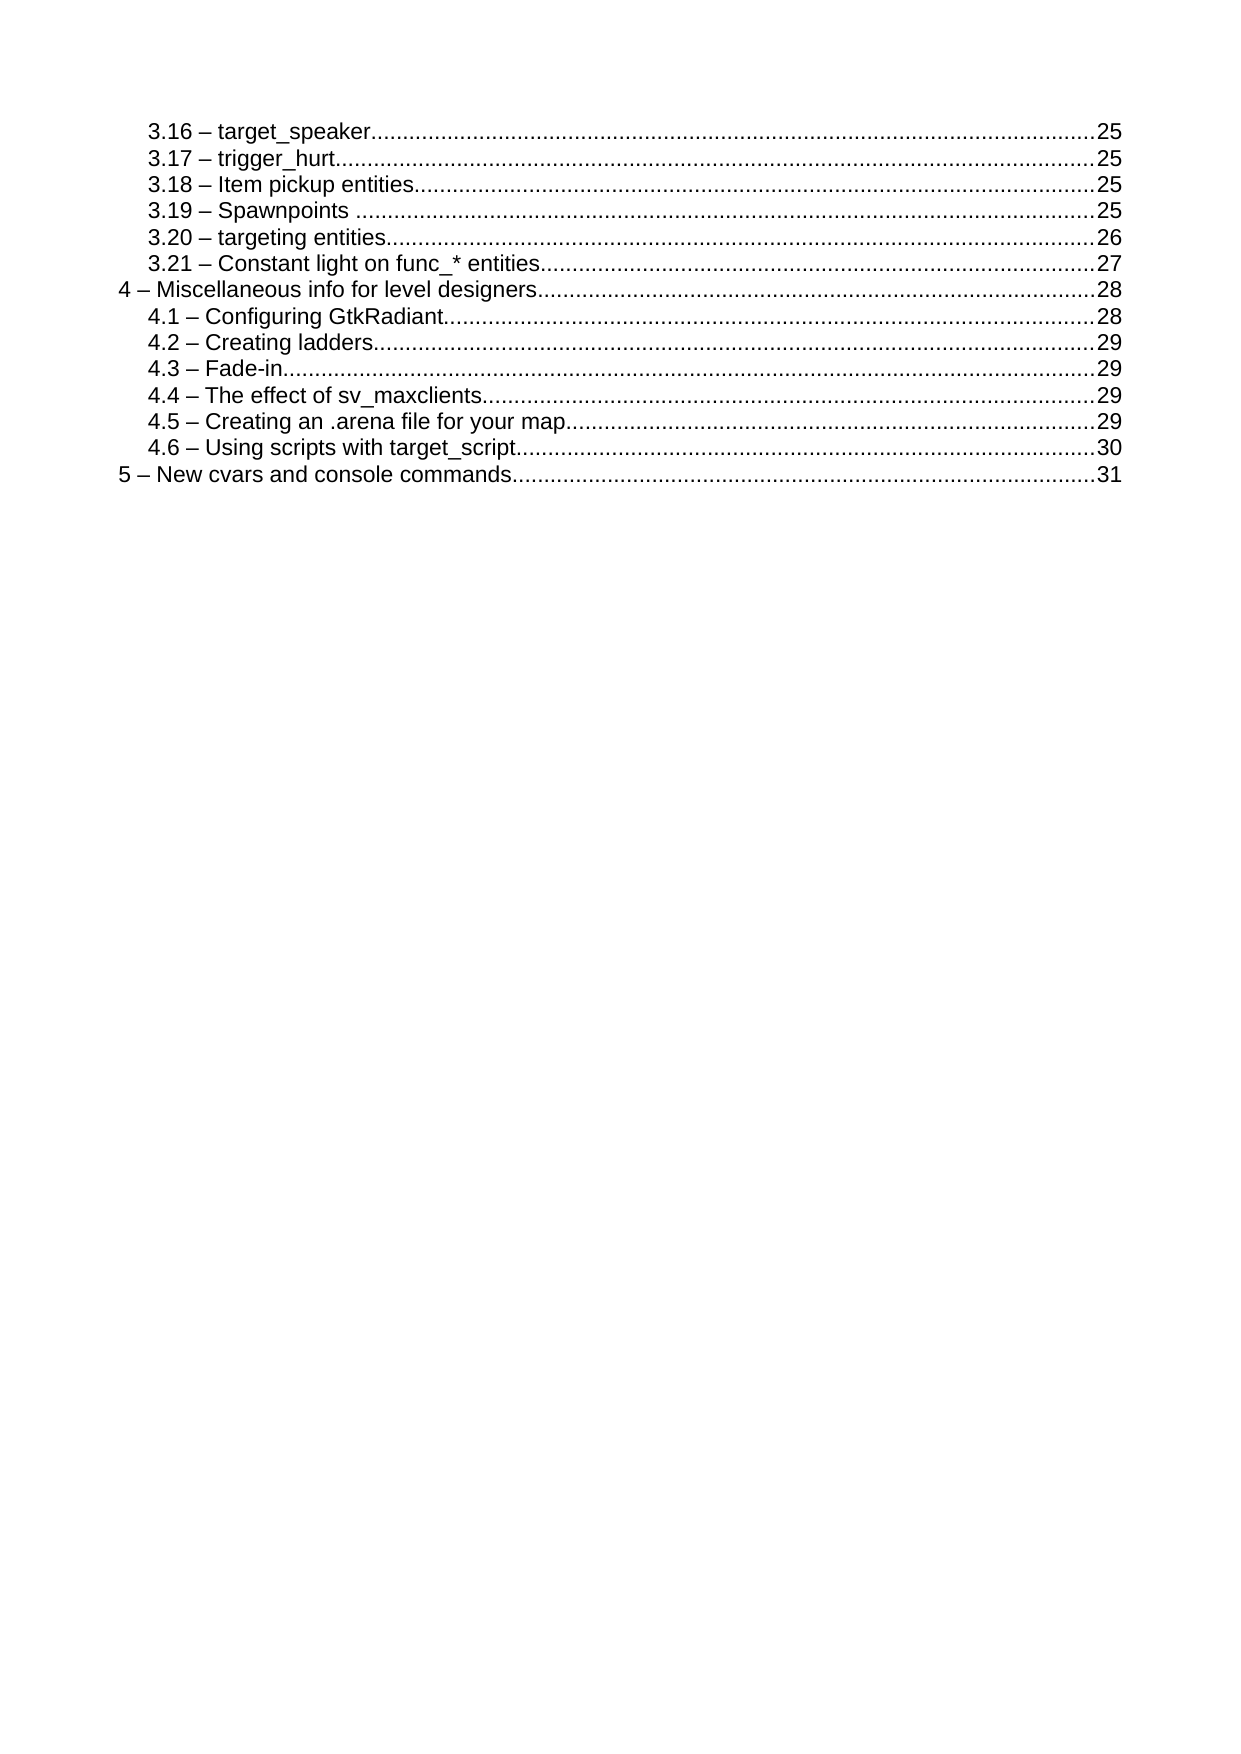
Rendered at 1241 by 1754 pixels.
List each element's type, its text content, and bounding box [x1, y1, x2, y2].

text 3.21 – Constant light on func_* entities 27 [148, 250, 1122, 276]
text 4.4 – The effect of sv_maxclients 29 [148, 382, 1122, 408]
text 4 – Miscellaneous info for level designers 28 [118, 276, 1122, 303]
text 4.5 – Creating an .arena file for your map 29 [148, 408, 1122, 434]
text 4.1 – Configuring GtkRadiant 28 [148, 303, 1122, 329]
text 4.6 – Using scripts with target_script 30 [148, 434, 1122, 461]
text 3.17 – trigger_hurt 25 [148, 144, 1122, 171]
text 3.19 – Spawnpoints 25 [148, 197, 1122, 223]
text 5 – New cvars and console commands 31 [118, 461, 1122, 487]
text 3.16 – target_speaker 25 [148, 118, 1122, 144]
text 4.3 – Fade-in 29 [148, 355, 1122, 382]
text 4.2 – Creating ladders 29 [148, 329, 1122, 355]
text 3.18 – Item pickup entities 25 [148, 171, 1122, 197]
text 3.20 – targeting entities 26 [148, 223, 1122, 250]
